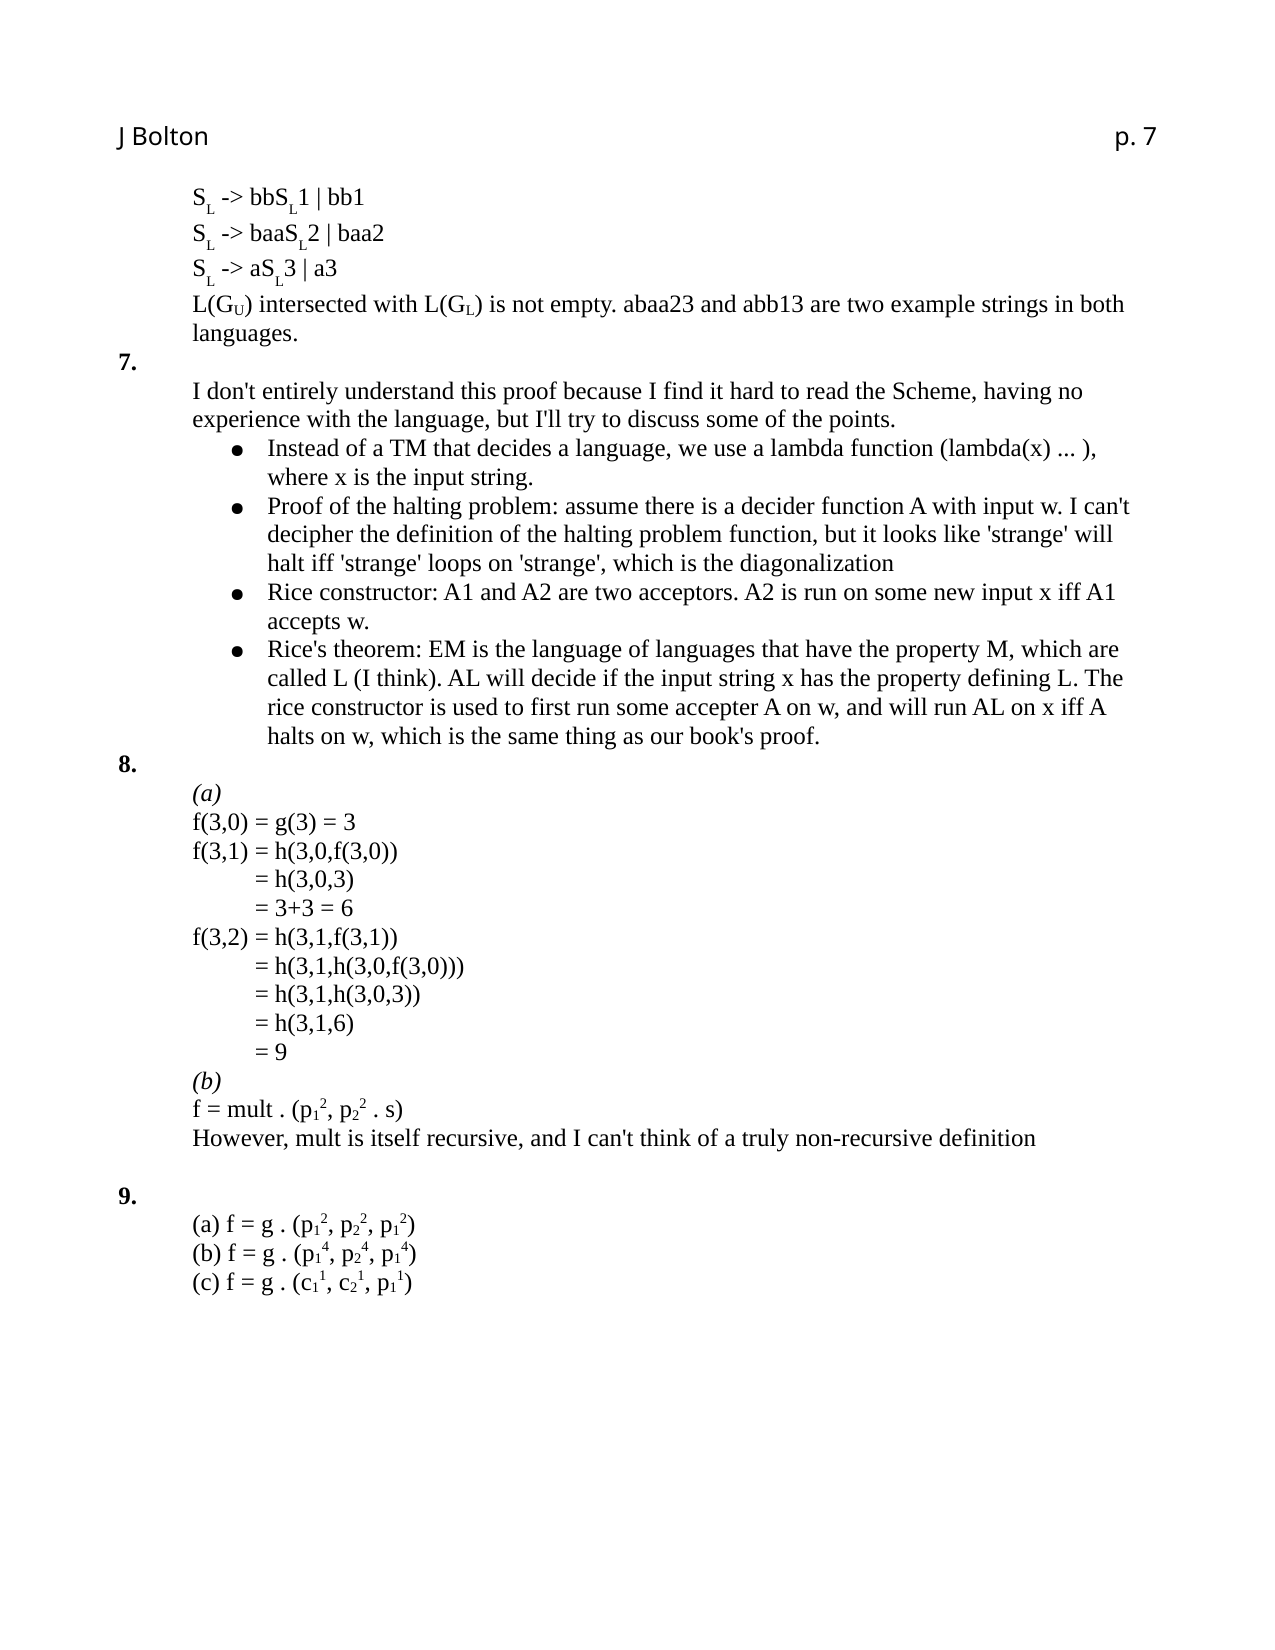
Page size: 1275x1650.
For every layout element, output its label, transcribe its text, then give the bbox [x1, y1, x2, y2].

text = h(3,0,3) [192, 864, 1157, 893]
text f(3,1) = h(3,0,f(3,0)) [192, 836, 1157, 864]
text 7. [118, 347, 1157, 376]
text 8. [118, 749, 1157, 778]
list Proof of the halting problem: assume there is a decider function A with input w. I can't decipher the definition of the halting problem function, but it looks like 'strange' will halt iff 'strange' loops on 'strange', which is the diagonalization [229, 491, 1157, 577]
text f(3,0) = g(3) = 3 [192, 807, 1157, 836]
text (b) f = g . (p14, p24, p14) [192, 1238, 1157, 1267]
text f(3,2) = h(3,1,f(3,1)) [192, 922, 1157, 951]
text = h(3,1,h(3,0,f(3,0))) [192, 951, 1157, 979]
list Rice constructor: A1 and A2 are two acceptors. A2 is run on some new input x iff A1 accepts w. [229, 577, 1157, 634]
text = h(3,1,h(3,0,3)) [192, 979, 1157, 1008]
text 9. [118, 1181, 1157, 1209]
text f = mult . (p12, p22 . s) [192, 1094, 1157, 1123]
text SL -> baaSL2 | baa2 [192, 218, 1157, 253]
text = 3+3 = 6 [192, 893, 1157, 922]
text (a) [192, 778, 1157, 807]
text = 9 [192, 1037, 1157, 1066]
text = h(3,1,6) [192, 1008, 1157, 1037]
text SL -> aSL3 | a3 [192, 253, 1157, 289]
text L(GU) intersected with L(GL) is not empty. abaa23 and abb13 are two example strings in both languages. [192, 289, 1157, 347]
list Instead of a TM that decides a language, we use a lambda function (lambda(x) ... ), where x is the input string. [229, 433, 1157, 491]
text However, mult is itself recursive, and I can't think of a truly non-recursive definition [192, 1123, 1157, 1152]
text (c) f = g . (c11, c21, p11) [192, 1267, 1157, 1296]
text (a) f = g . (p12, p22, p12) [192, 1209, 1157, 1238]
text SL -> bbSL1 | bb1 [192, 182, 1157, 218]
text I don't entirely understand this proof because I find it hard to read the Scheme, having no experience with the language, but I'll try to discuss some of the points. [192, 376, 1157, 433]
text (b) [192, 1066, 1157, 1094]
list Rice's theorem: EM is the language of languages that have the property M, which are called L (I think). AL will decide if the input string x has the property defining L. The rice constructor is used to first run some accepter A on w, and will run AL on x iff A halts on w, which is the same thing as our book's proof. [229, 634, 1157, 749]
